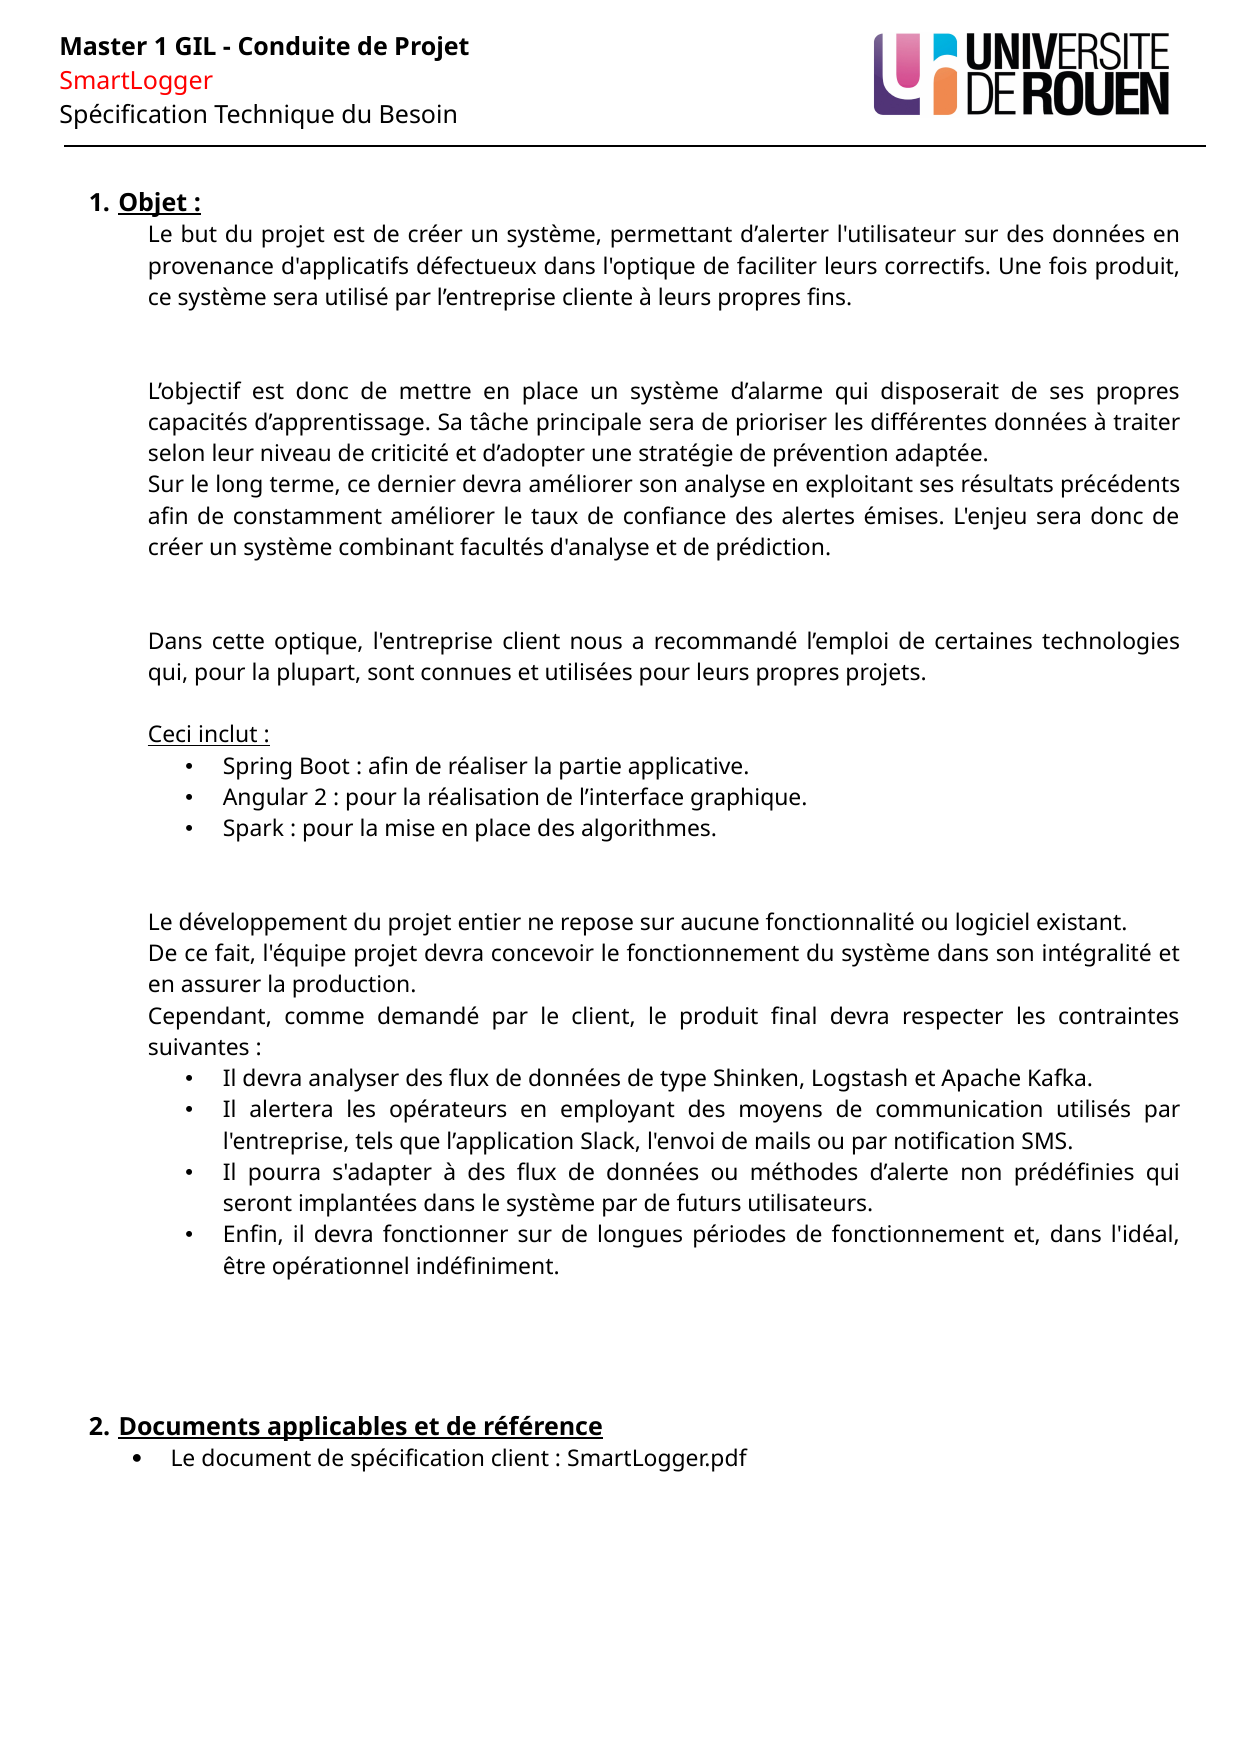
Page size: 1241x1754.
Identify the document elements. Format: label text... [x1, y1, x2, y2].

picture [872, 32, 1170, 118]
text Le but du projet est de créer un système, permettant d’alerter l'utilisateur sur des données en provenance d'applicatifs défectueux dans l'optique de faciliter leurs correctifs. Une fois produit, ce système sera utilisé par l’entreprise cliente à leurs propres fins. [148, 218, 1181, 312]
subtitle Documents applicables et de référence [89, 1408, 1181, 1442]
text Sur le long terme, ce dernier devra améliorer son analyse en exploitant ses résultats précédents afin de constamment améliorer le taux de confiance des alertes émises. L'enjeu sera donc de créer un système combinant facultés d'analyse et de prédiction. [148, 468, 1181, 562]
text L’objectif est donc de mettre en place un système d’alarme qui disposerait de ses propres capacités d’apprentissage. Sa tâche principale sera de prioriser les différentes données à traiter selon leur niveau de criticité et d’adopter une stratégie de prévention adaptée. [148, 375, 1181, 468]
list Il alertera les opérateurs en employant des moyens de communication utilisés par l'entreprise, tels que l’application Slack, l'envoi de mails ou par notification SMS. [185, 1093, 1181, 1156]
list Spring Boot : afin de réaliser la partie applicative. [185, 750, 1181, 781]
text Cependant, comme demandé par le client, le produit final devra respecter les contraintes suivantes : [148, 1000, 1181, 1062]
list Il devra analyser des flux de données de type Shinken, Logstash et Apache Kafka. [185, 1062, 1181, 1093]
list Il pourra s'adapter à des flux de données ou méthodes d’alerte non prédéfinies qui seront implantées dans le système par de futurs utilisateurs. [185, 1156, 1181, 1218]
list Spark : pour la mise en place des algorithmes. [185, 812, 1181, 843]
list Enfin, il devra fonctionner sur de longues périodes de fonctionnement et, dans l'idéal, être opérationnel indéfiniment. [185, 1218, 1181, 1281]
list Le document de spécification client : SmartLogger.pdf [133, 1442, 1181, 1473]
list Angular 2 : pour la réalisation de l’interface graphique. [185, 781, 1181, 812]
text De ce fait, l'équipe projet devra concevoir le fonctionnement du système dans son intégralité et en assurer la production. [148, 937, 1181, 1000]
text Le développement du projet entier ne repose sur aucune fonctionnalité ou logiciel existant. [148, 906, 1181, 937]
text Ceci inclut : [148, 718, 1181, 750]
text Dans cette optique, l'entreprise client nous a recommandé l’emploi de certaines technologies qui, pour la plupart, sont connues et utilisées pour leurs propres projets. [148, 625, 1181, 687]
subtitle Objet : [88, 184, 1181, 218]
